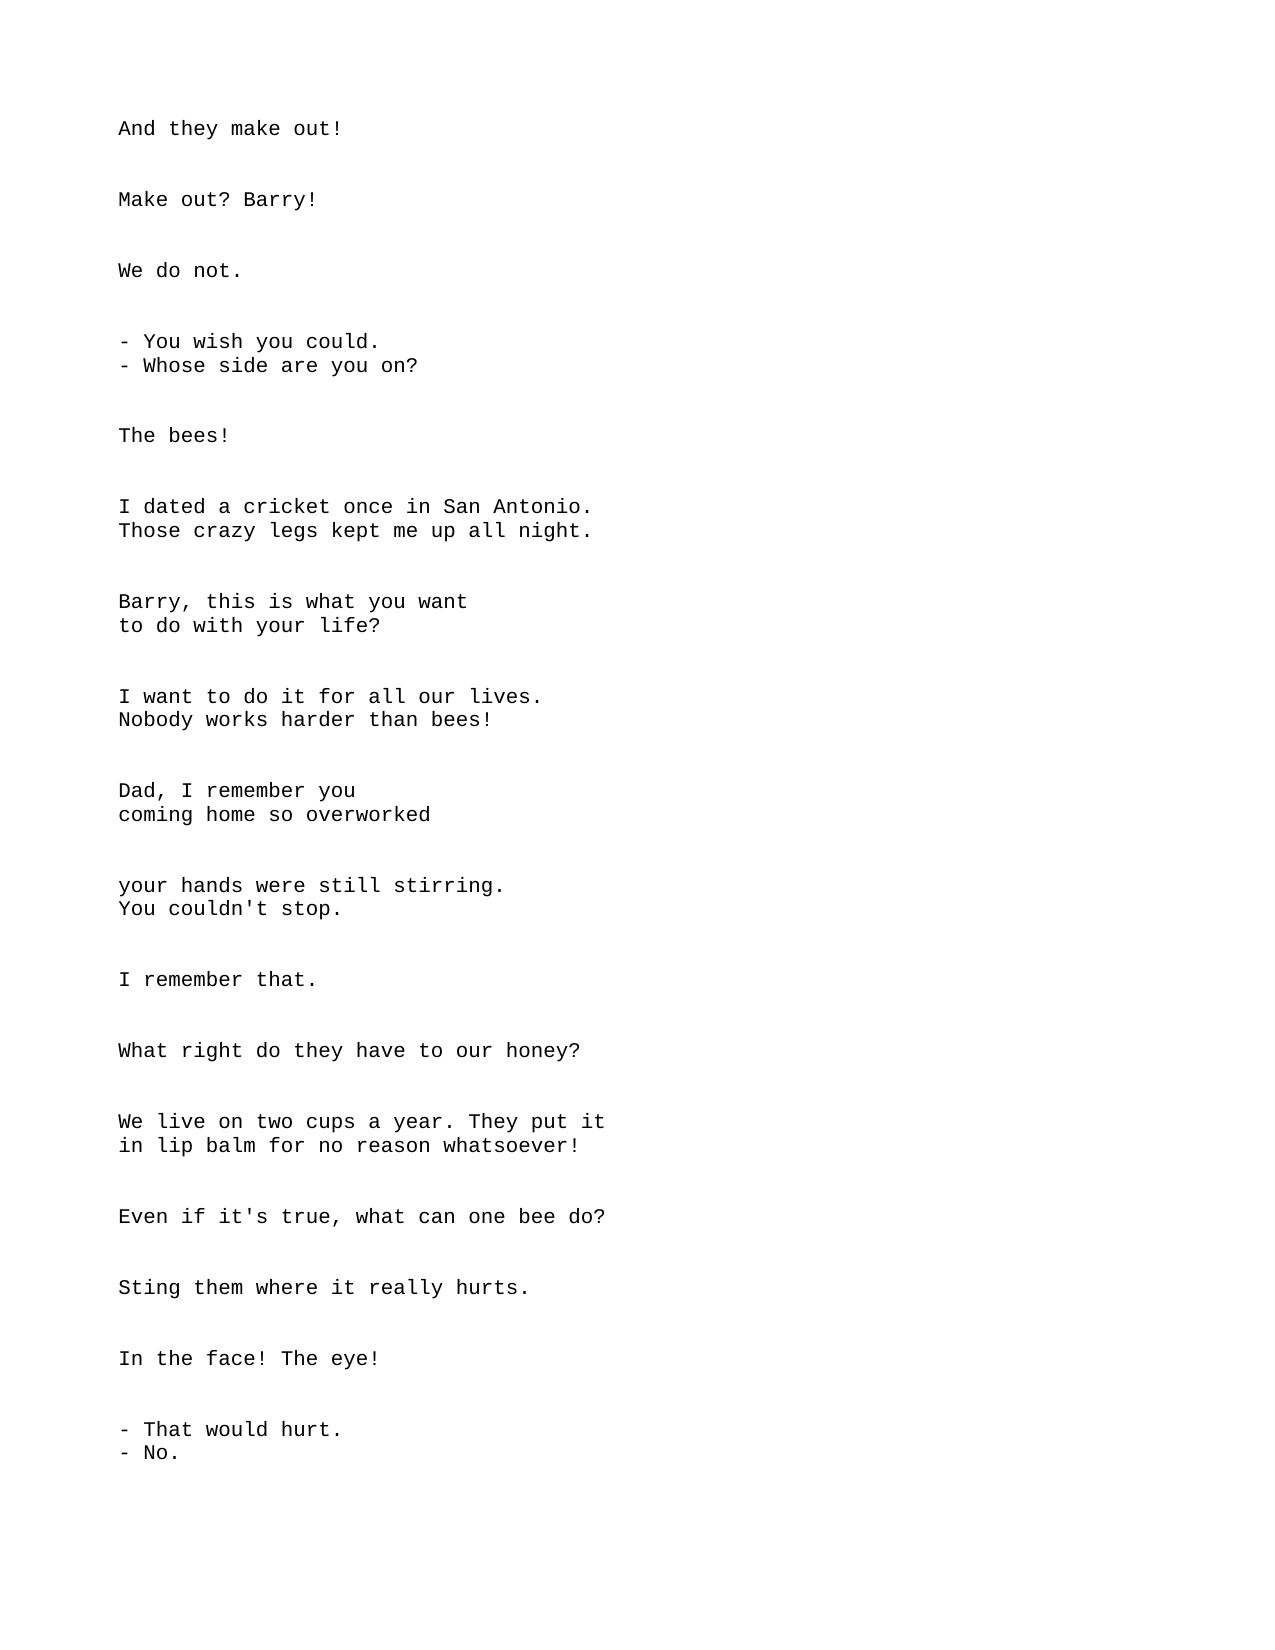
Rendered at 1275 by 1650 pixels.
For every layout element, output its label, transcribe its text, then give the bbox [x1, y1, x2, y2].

text And they make out! [118, 118, 1157, 142]
text coming home so overworked [118, 804, 1157, 827]
text Sting them where it really hurts. [118, 1277, 1157, 1300]
text Make out? Barry! [118, 189, 1157, 213]
text What right do they have to our honey? [118, 1040, 1157, 1064]
text The bees! [118, 426, 1157, 449]
text your hands were still stirring. [118, 875, 1157, 898]
text I remember that. [118, 969, 1157, 993]
text to do with your life? [118, 615, 1157, 638]
text I want to do it for all our lives. [118, 686, 1157, 709]
text Barry, this is what you want [118, 591, 1157, 615]
text Even if it's true, what can one bee do? [118, 1206, 1157, 1229]
text Dad, I remember you [118, 780, 1157, 804]
text in lip balm for no reason whatsoever! [118, 1135, 1157, 1158]
text In the face! The eye! [118, 1348, 1157, 1371]
text - You wish you could. [118, 331, 1157, 354]
text You couldn't stop. [118, 898, 1157, 922]
text - Whose side are you on? [118, 354, 1157, 378]
text Those crazy legs kept me up all night. [118, 520, 1157, 544]
text - No. [118, 1442, 1157, 1466]
text We live on two cups a year. They put it [118, 1111, 1157, 1135]
text - That would hurt. [118, 1419, 1157, 1442]
text Nobody works harder than bees! [118, 709, 1157, 733]
text We do not. [118, 260, 1157, 284]
text I dated a cricket once in San Antonio. [118, 496, 1157, 520]
